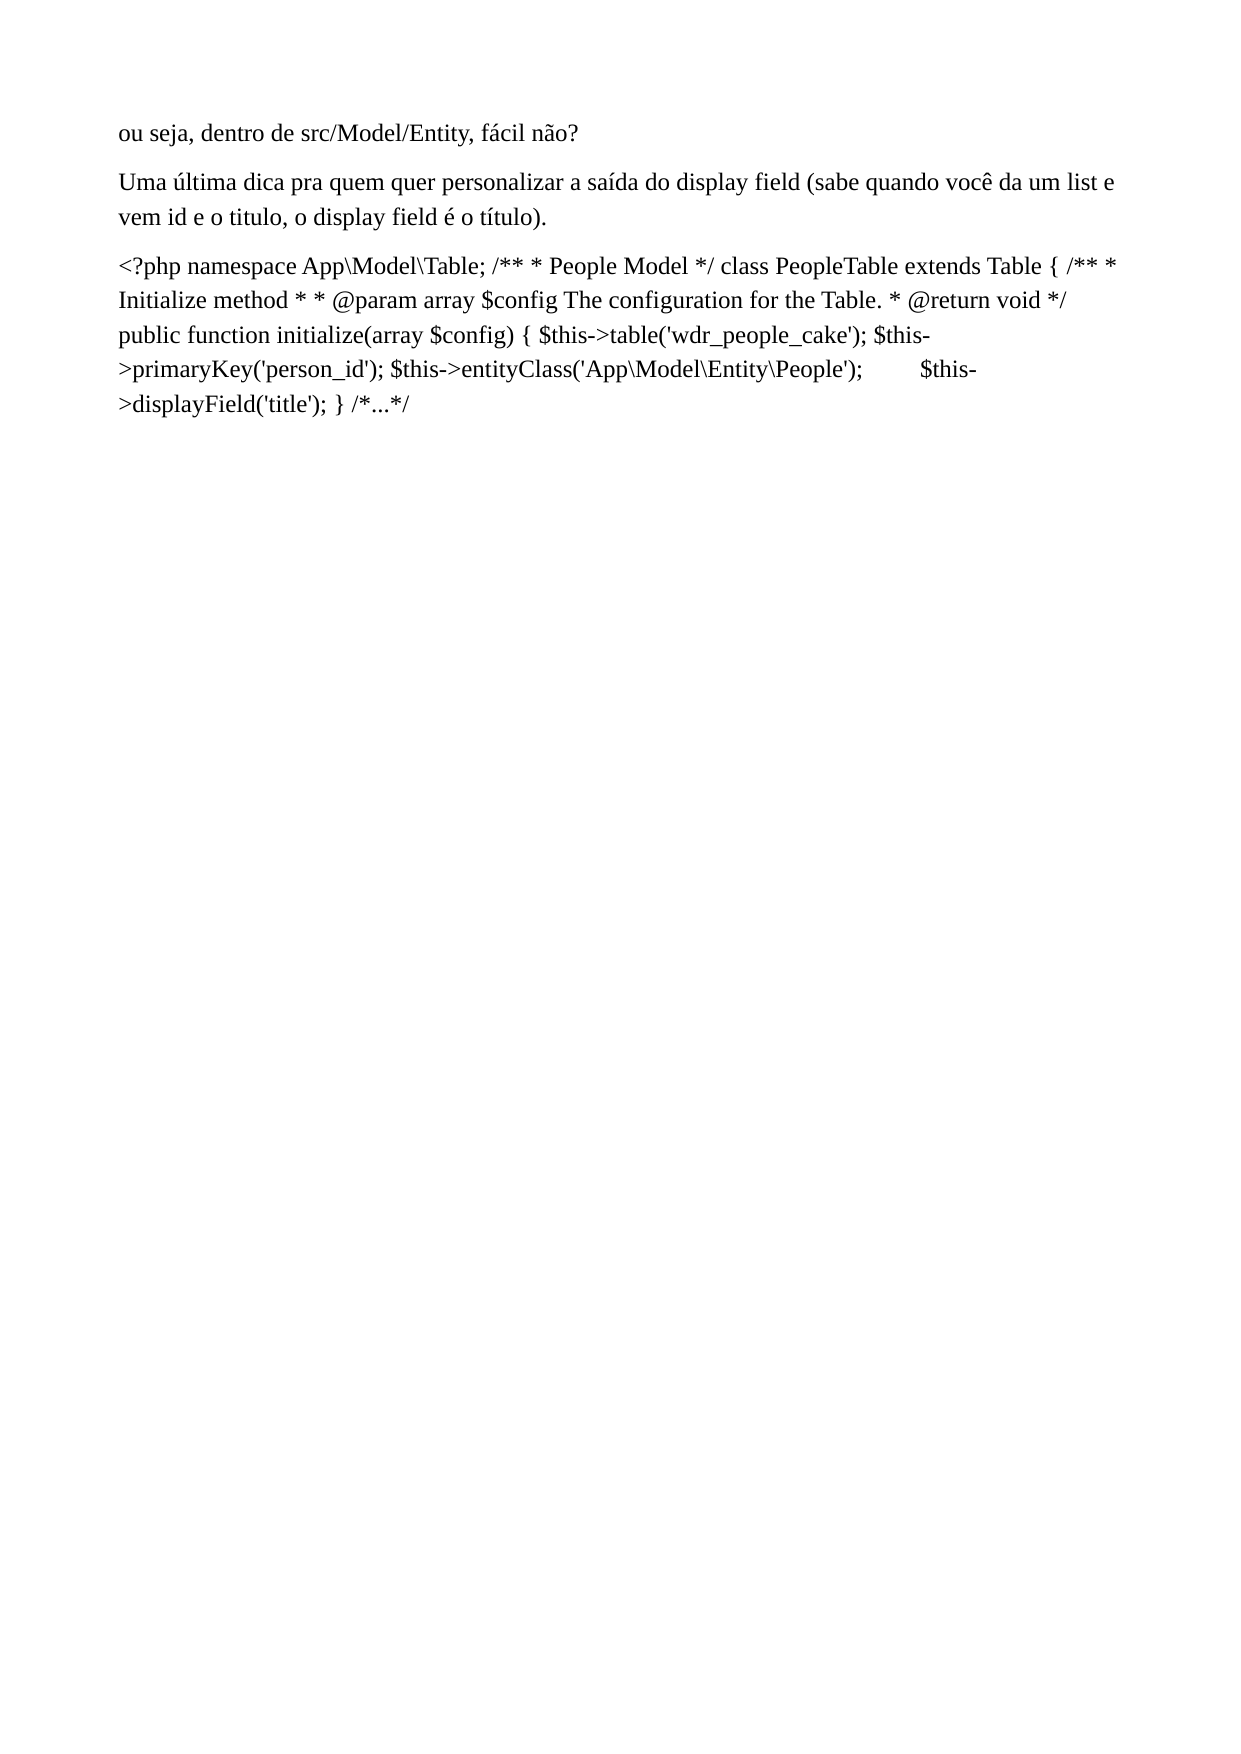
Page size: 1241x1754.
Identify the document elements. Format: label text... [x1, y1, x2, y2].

text <?php namespace App\Model\Table; /** * People Model */ class PeopleTable extends Table { /** * Initialize method * * @param array $config The configuration for the Table. * @return void */ public function initialize(array $config) { $this->table('wdr_people_cake'); $this->primaryKey('person_id'); $this->entityClass('App\Model\Entity\People'); $this->displayField('title'); } /*...*/ [118, 251, 1122, 417]
text Uma última dica pra quem quer personalizar a saída do display field (sabe quando você da um list e vem id e o titulo, o display field é o título). [118, 167, 1122, 230]
text ou seja, dentro de src/Model/Entity, fácil não? [118, 118, 1122, 147]
